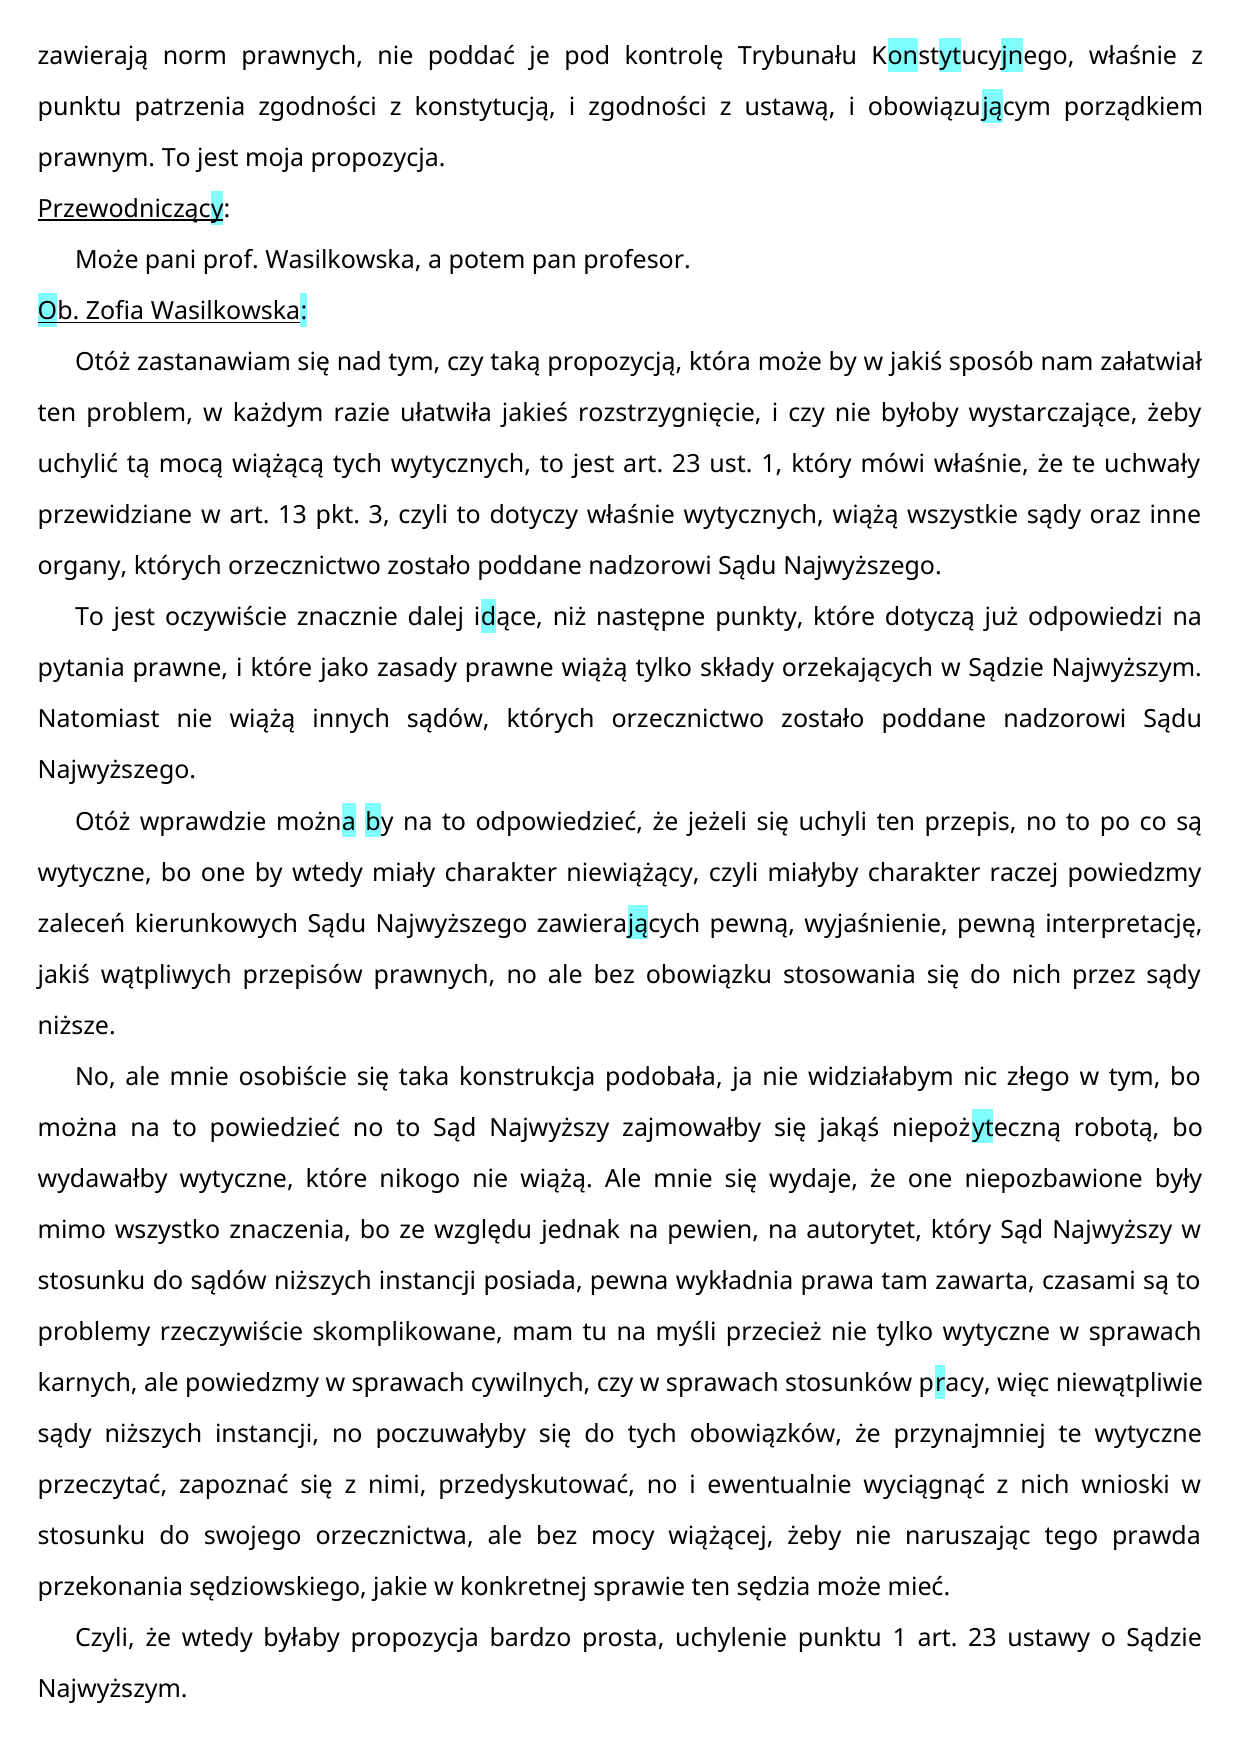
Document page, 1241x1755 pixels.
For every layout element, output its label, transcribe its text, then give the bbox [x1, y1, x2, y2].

text Ob. Zofia Wasilkowska: [37, 293, 1203, 327]
text Przewodniczący: [37, 191, 1203, 225]
text Czyli, że wtedy byłaby propozycja bardzo prosta, uchylenie punktu 1 art. 23 ustawy o Sądzie Najwyższym. [37, 1620, 1203, 1705]
text To jest oczywiście znacznie dalej idące, niż następne punkty, które dotyczą już odpowiedzi na pytania prawne, i które jako zasady prawne wiążą tylko składy orzekających w Sądzie Najwyższym. Natomiast nie wiążą innych sądów, których orzecznictwo zostało poddane nadzorowi Sądu Najwyższego. [37, 599, 1203, 786]
text Otóż zastanawiam się nad tym, czy taką propozycją, która może by w jakiś sposób nam załatwiał ten problem, w każdym razie ułatwiła jakieś rozstrzygnięcie, i czy nie byłoby wystarczające, żeby uchylić tą mocą wiążącą tych wytycznych, to jest art. 23 ust. 1, który mówi właśnie, że te uchwały przewidziane w art. 13 pkt. 3, czyli to dotyczy właśnie wytycznych, wiążą wszystkie sądy oraz inne organy, których orzecznictwo zostało poddane nadzorowi Sądu Najwyższego. [37, 344, 1203, 582]
text zawierają norm prawnych, nie poddać je pod kontrolę Trybunału Konstytucyjnego, właśnie z punktu patrzenia zgodności z konstytucją, i zgodności z ustawą, i obowiązującym porządkiem prawnym. To jest moja propozycja. [37, 37, 1203, 174]
text No, ale mnie osobiście się taka konstrukcja podobała, ja nie widziałabym nic złego w tym, bo można na to powiedzieć no to Sąd Najwyższy zajmowałby się jakąś niepożyteczną robotą, bo wydawałby wytyczne, które nikogo nie wiążą. Ale mnie się wydaje, że one niepozbawione były mimo wszystko znaczenia, bo ze względu jednak na pewien, na autorytet, który Sąd Najwyższy w stosunku do sądów niższych instancji posiada, pewna wykładnia prawa tam zawarta, czasami są to problemy rzeczywiście skomplikowane, mam tu na myśli przecież nie tylko wytyczne w sprawach karnych, ale powiedzmy w sprawach cywilnych, czy w sprawach stosunków pracy, więc niewątpliwie sądy niższych instancji, no poczuwałyby się do tych obowiązków, że przynajmniej te wytyczne przeczytać, zapoznać się z nimi, przedyskutować, no i ewentualnie wyciągnąć z nich wnioski w stosunku do swojego orzecznictwa, ale bez mocy wiążącej, żeby nie naruszając tego prawda przekonania sędziowskiego, jakie w konkretnej sprawie ten sędzia może mieć. [37, 1058, 1203, 1603]
text Może pani prof. Wasilkowska, a potem pan profesor. [37, 242, 1203, 276]
text Otóż wprawdzie można by na to odpowiedzieć, że jeżeli się uchyli ten przepis, no to po co są wytyczne, bo one by wtedy miały charakter niewiążący, czyli miałyby charakter raczej powiedzmy zaleceń kierunkowych Sądu Najwyższego zawierających pewną, wyjaśnienie, pewną interpretację, jakiś wątpliwych przepisów prawnych, no ale bez obowiązku stosowania się do nich przez sądy niższe. [37, 803, 1203, 1041]
